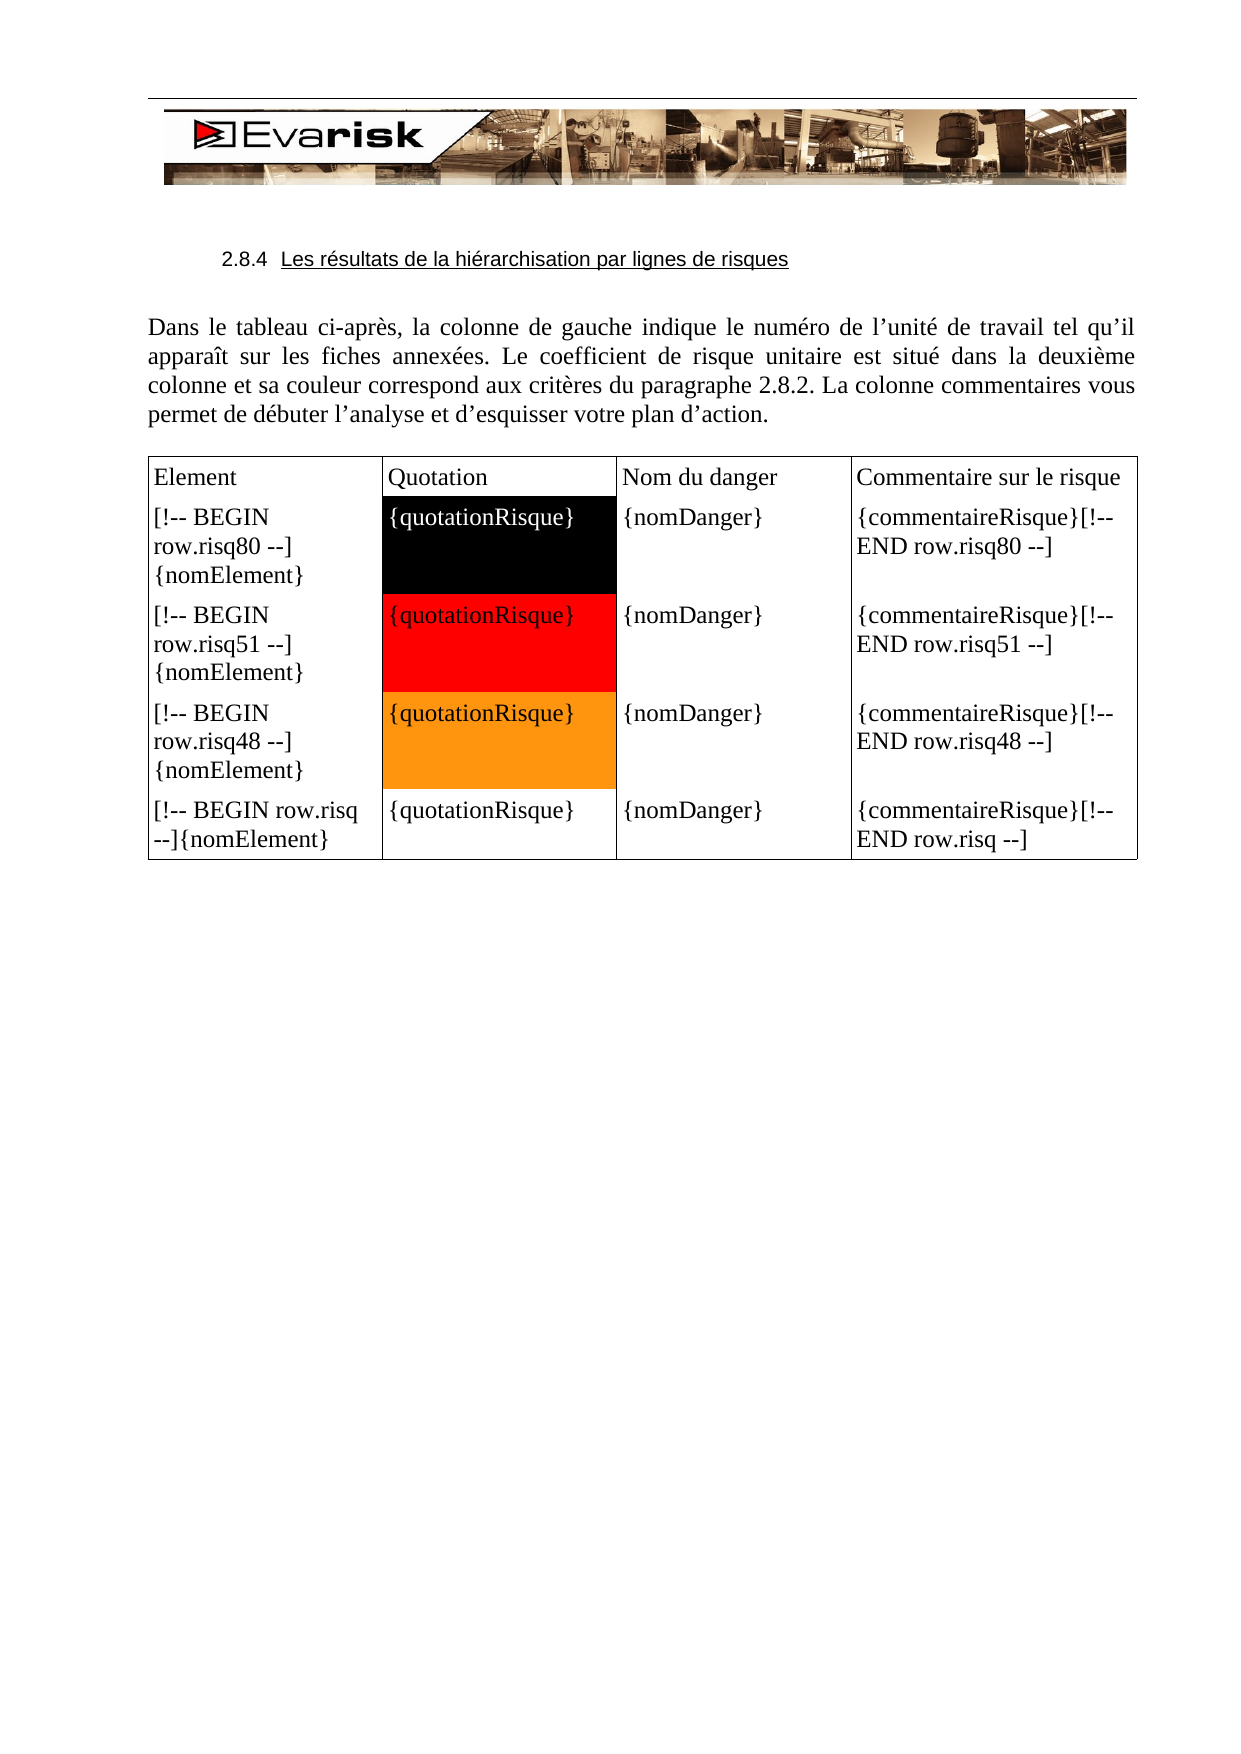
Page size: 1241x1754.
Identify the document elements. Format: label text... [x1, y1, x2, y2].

table_cell {commentaireRisque}[!-- END row.risq48 --] [852, 692, 1137, 789]
text Dans le tableau ci-après, la colonne de gauche indique le numéro de l’unité de travail tel qu’il apparaît sur les fiches annexées. Le coefficient de risque unitaire est situé dans la deuxième colonne et sa couleur correspond aux critères du paragraphe 2.8.2. La colonne commentaires vous permet de débuter l’analyse et d’esquisser votre plan d’action. [148, 312, 1137, 427]
subtitle Les résultats de la hiérarchisation par lignes de risques [221, 247, 1137, 271]
table_cell [!-- BEGIN row.risq48 --]{nomElement} [149, 692, 382, 789]
table_cell [!-- BEGIN row.risq --]{nomElement} [149, 790, 382, 858]
table_header Quotation [383, 457, 616, 496]
table_cell {quotationRisque} [383, 496, 616, 594]
table_header Commentaire sur le risque [852, 457, 1137, 496]
table_cell {nomDanger} [617, 496, 851, 594]
table_cell {quotationRisque} [383, 790, 616, 858]
table_cell {nomDanger} [617, 692, 851, 789]
table_cell {commentaireRisque}[!-- END row.risq --] [852, 790, 1137, 858]
table_cell {nomDanger} [617, 790, 851, 858]
table_cell [!-- BEGIN row.risq80 --]{nomElement} [149, 496, 382, 594]
table_cell {nomDanger} [617, 594, 851, 692]
table_cell [!-- BEGIN row.risq51 --]{nomElement} [149, 594, 382, 692]
table_header Nom du danger [617, 457, 851, 496]
table_cell {quotationRisque} [383, 594, 616, 692]
table_cell {commentaireRisque}[!-- END row.risq80 --] [852, 496, 1137, 594]
table_cell {commentaireRisque}[!-- END row.risq51 --] [852, 594, 1137, 692]
table_header Element [149, 457, 382, 496]
table_cell {quotationRisque} [383, 692, 616, 789]
